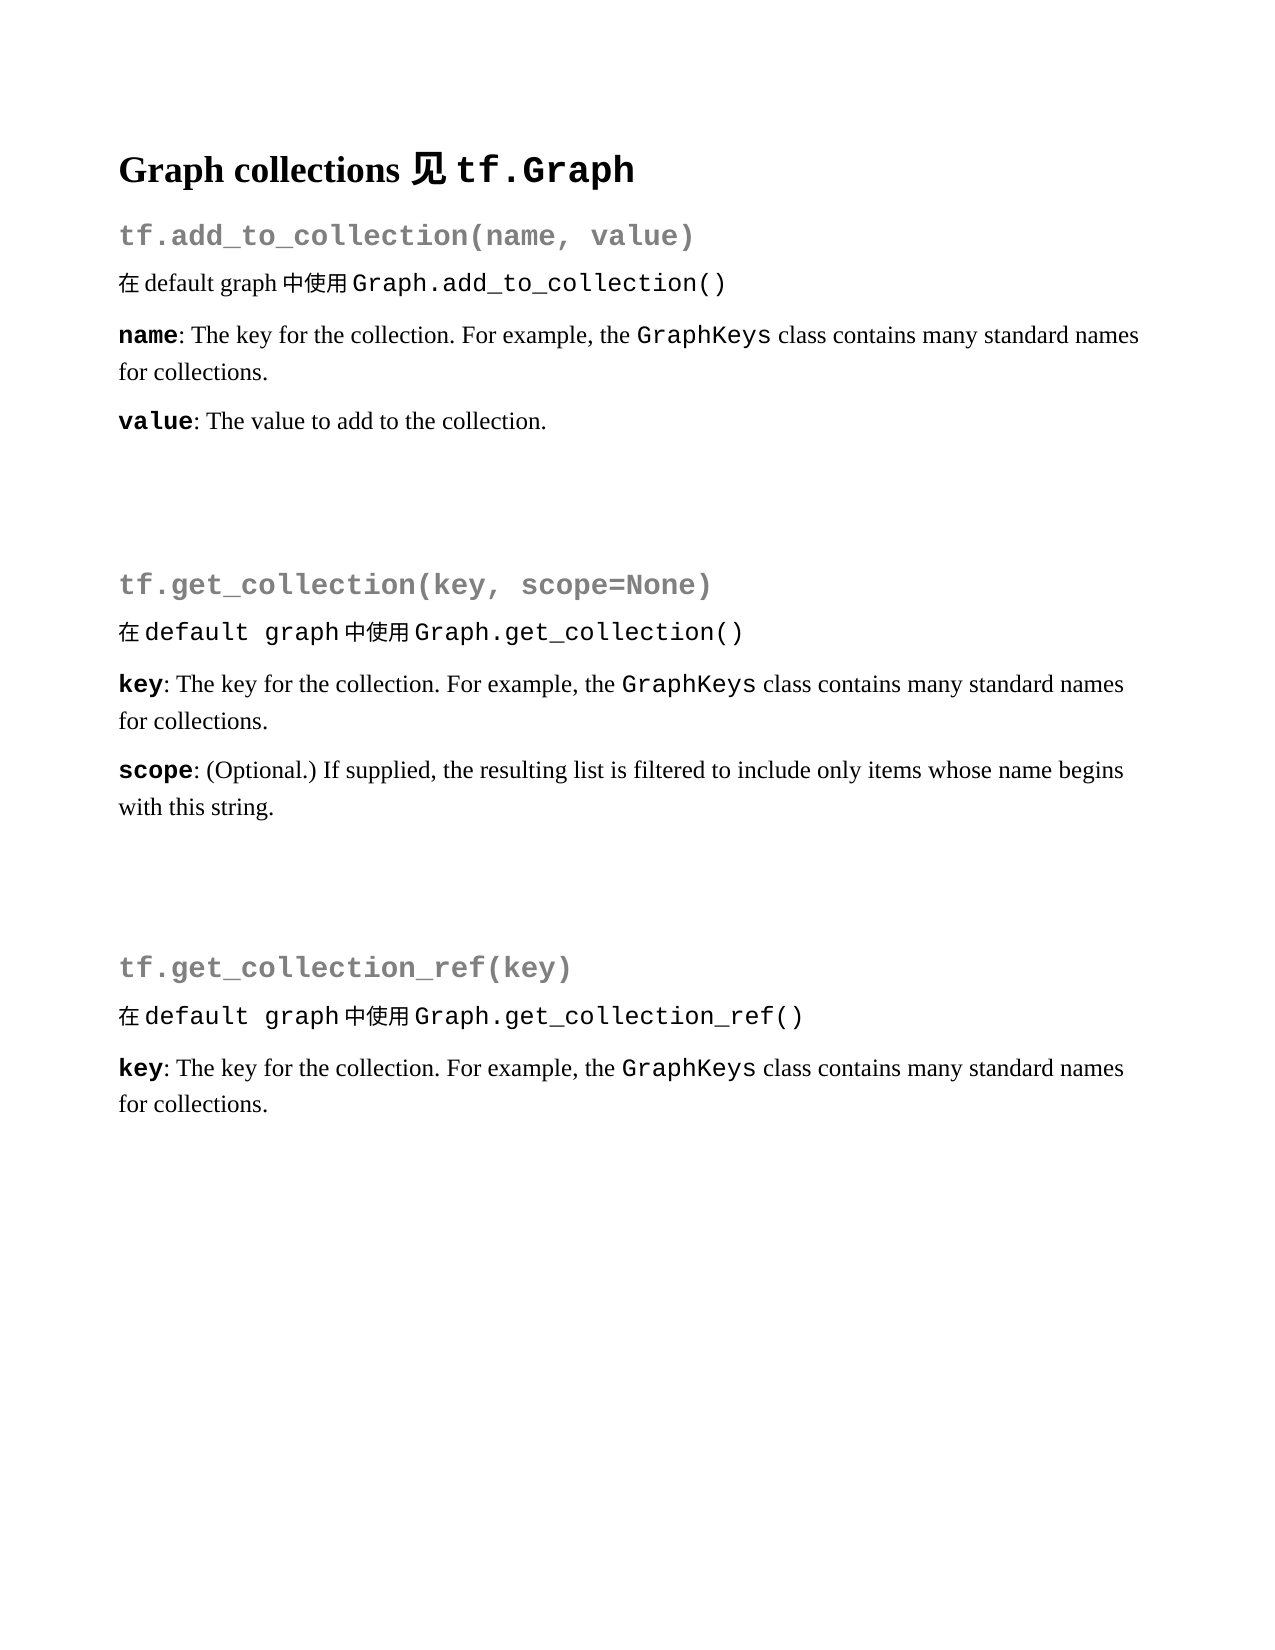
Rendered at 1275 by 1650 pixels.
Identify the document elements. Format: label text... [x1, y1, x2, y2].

text 在default graph中使用Graph.add_to_collection() [118, 266, 1157, 299]
text key: The key for the collection. For example, the GraphKeys class contains many standard names for collections. [118, 669, 1157, 735]
text 在default graph中使用Graph.get_collection() [118, 615, 1157, 648]
text 在default graph中使用Graph.get_collection_ref() [118, 999, 1157, 1032]
text scope: (Optional.) If supplied, the resulting list is filtered to include only items whose name begins with this string. [118, 755, 1157, 820]
text value: The value to add to the collection. [118, 406, 1157, 437]
subtitle tf.get_collection_ref(key) [118, 953, 1157, 986]
subtitle tf.get_collection(key, scope=None) [118, 570, 1157, 603]
text name: The key for the collection. For example, the GraphKeys class contains many standard names for collections. [118, 320, 1157, 386]
subtitle Graph collections 见tf.Graph [118, 139, 1157, 194]
subtitle tf.add_to_collection(name, value) [118, 221, 1157, 254]
text key: The key for the collection. For example, the GraphKeys class contains many standard names for collections. [118, 1053, 1157, 1118]
